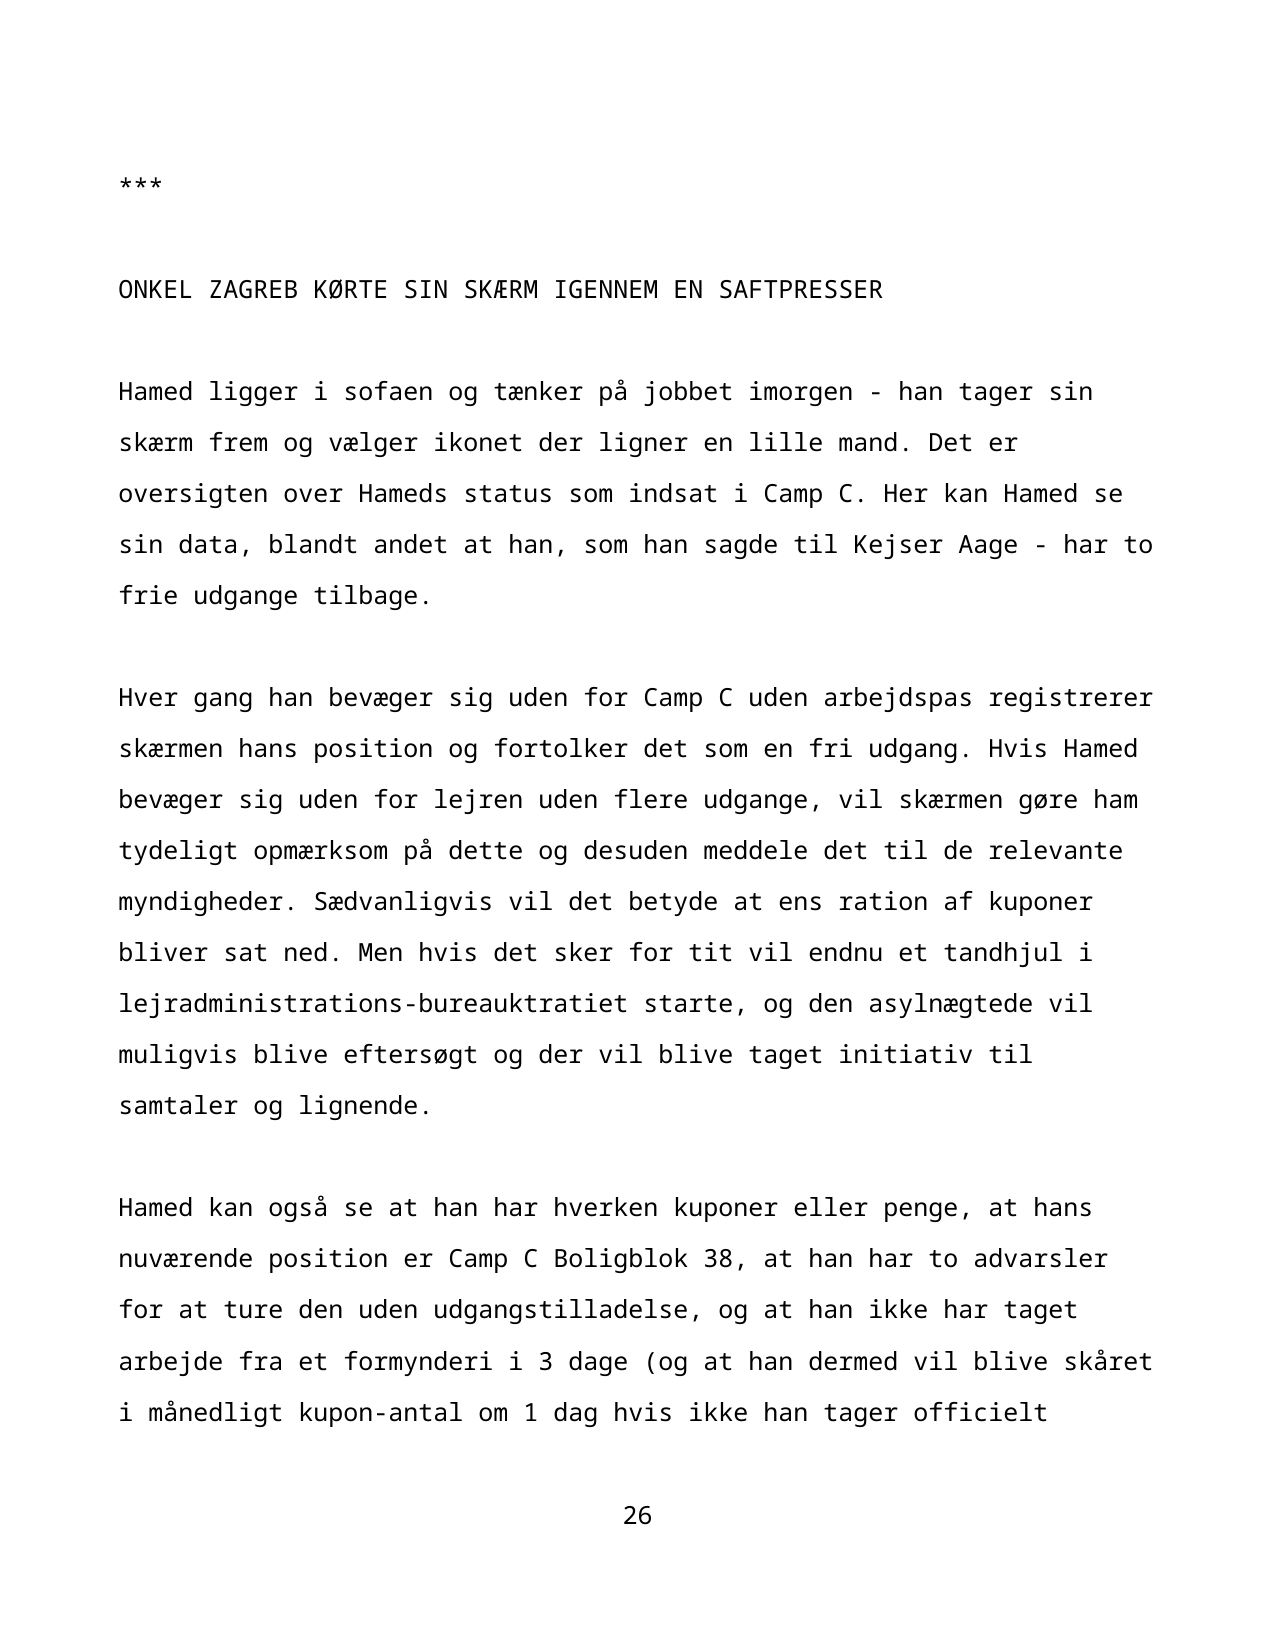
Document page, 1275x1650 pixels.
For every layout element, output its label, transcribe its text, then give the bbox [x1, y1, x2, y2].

text Hamed kan også se at han har hverken kuponer eller penge, at hans nuværende position er Camp C Boligblok 38, at han har to advarsler for at ture den uden udgangstilladelse, og at han ikke har taget arbejde fra et formynderi i 3 dage (og at han dermed vil blive skåret i månedligt kupon-antal om 1 dag hvis ikke han tager officielt [118, 1190, 1157, 1428]
text ONKEL ZAGREB KØRTE SIN SKÆRM IGENNEM EN SAFTPRESSER [118, 271, 1157, 305]
text Hver gang han bevæger sig uden for Camp C uden arbejdspas registrerer skærmen hans position og fortolker det som en fri udgang. Hvis Hamed bevæger sig uden for lejren uden flere udgange, vil skærmen gøre ham tydeligt opmærksom på dette og desuden meddele det til de relevante myndigheder. Sædvanligvis vil det betyde at ens ration af kuponer bliver sat ned. Men hvis det sker for tit vil endnu et tandhjul i lejradministrations-bureauktratiet starte, og den asylnægtede vil muligvis blive eftersøgt og der vil blive taget initiativ til samtaler og lignende. [118, 679, 1157, 1122]
text Hamed ligger i sofaen og tænker på jobbet imorgen - han tager sin skærm frem og vælger ikonet der ligner en lille mand. Det er oversigten over Hameds status som indsat i Camp C. Her kan Hamed se sin data, blandt andet at han, som han sagde til Kejser Aage - har to frie udgange tilbage. [118, 373, 1157, 612]
text *** [118, 169, 1157, 203]
